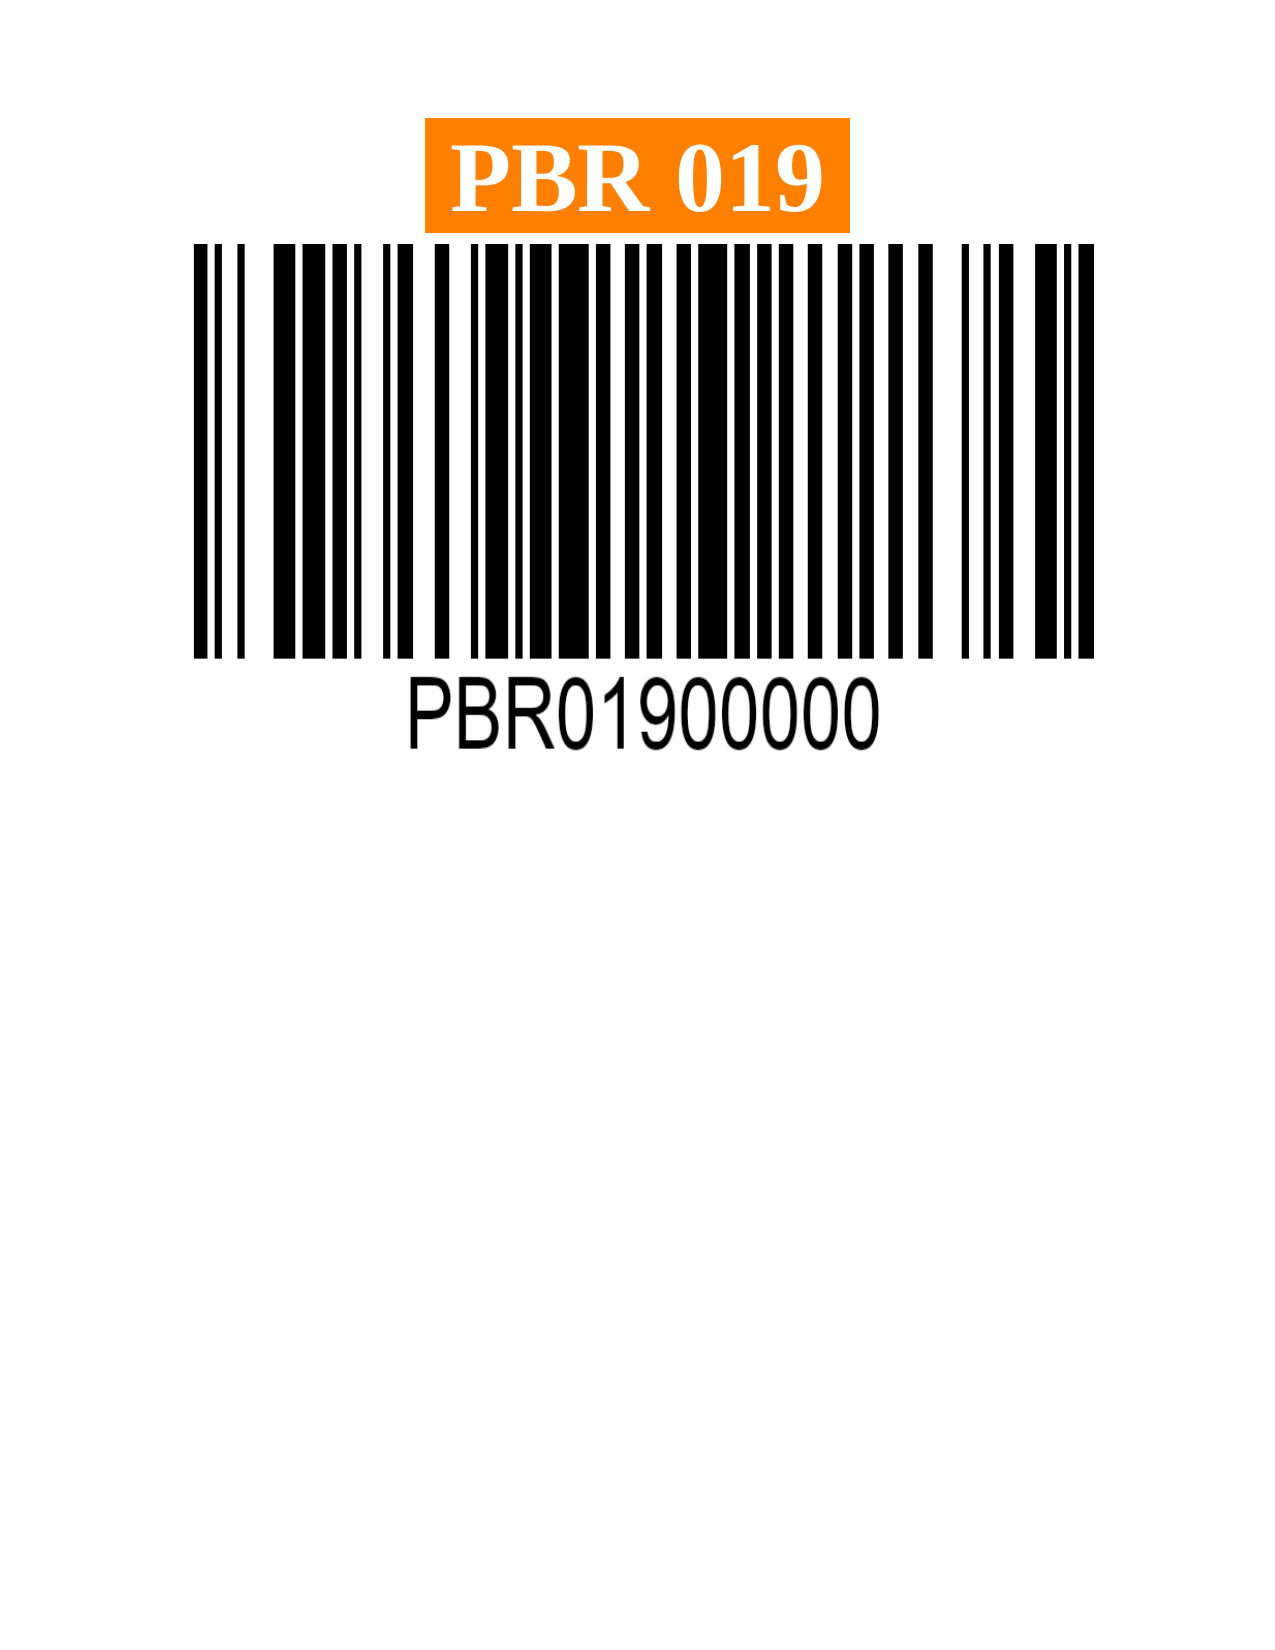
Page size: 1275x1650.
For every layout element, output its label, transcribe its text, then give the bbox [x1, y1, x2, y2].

picture [193, 244, 1094, 770]
text PBR 019 [118, 118, 1157, 233]
